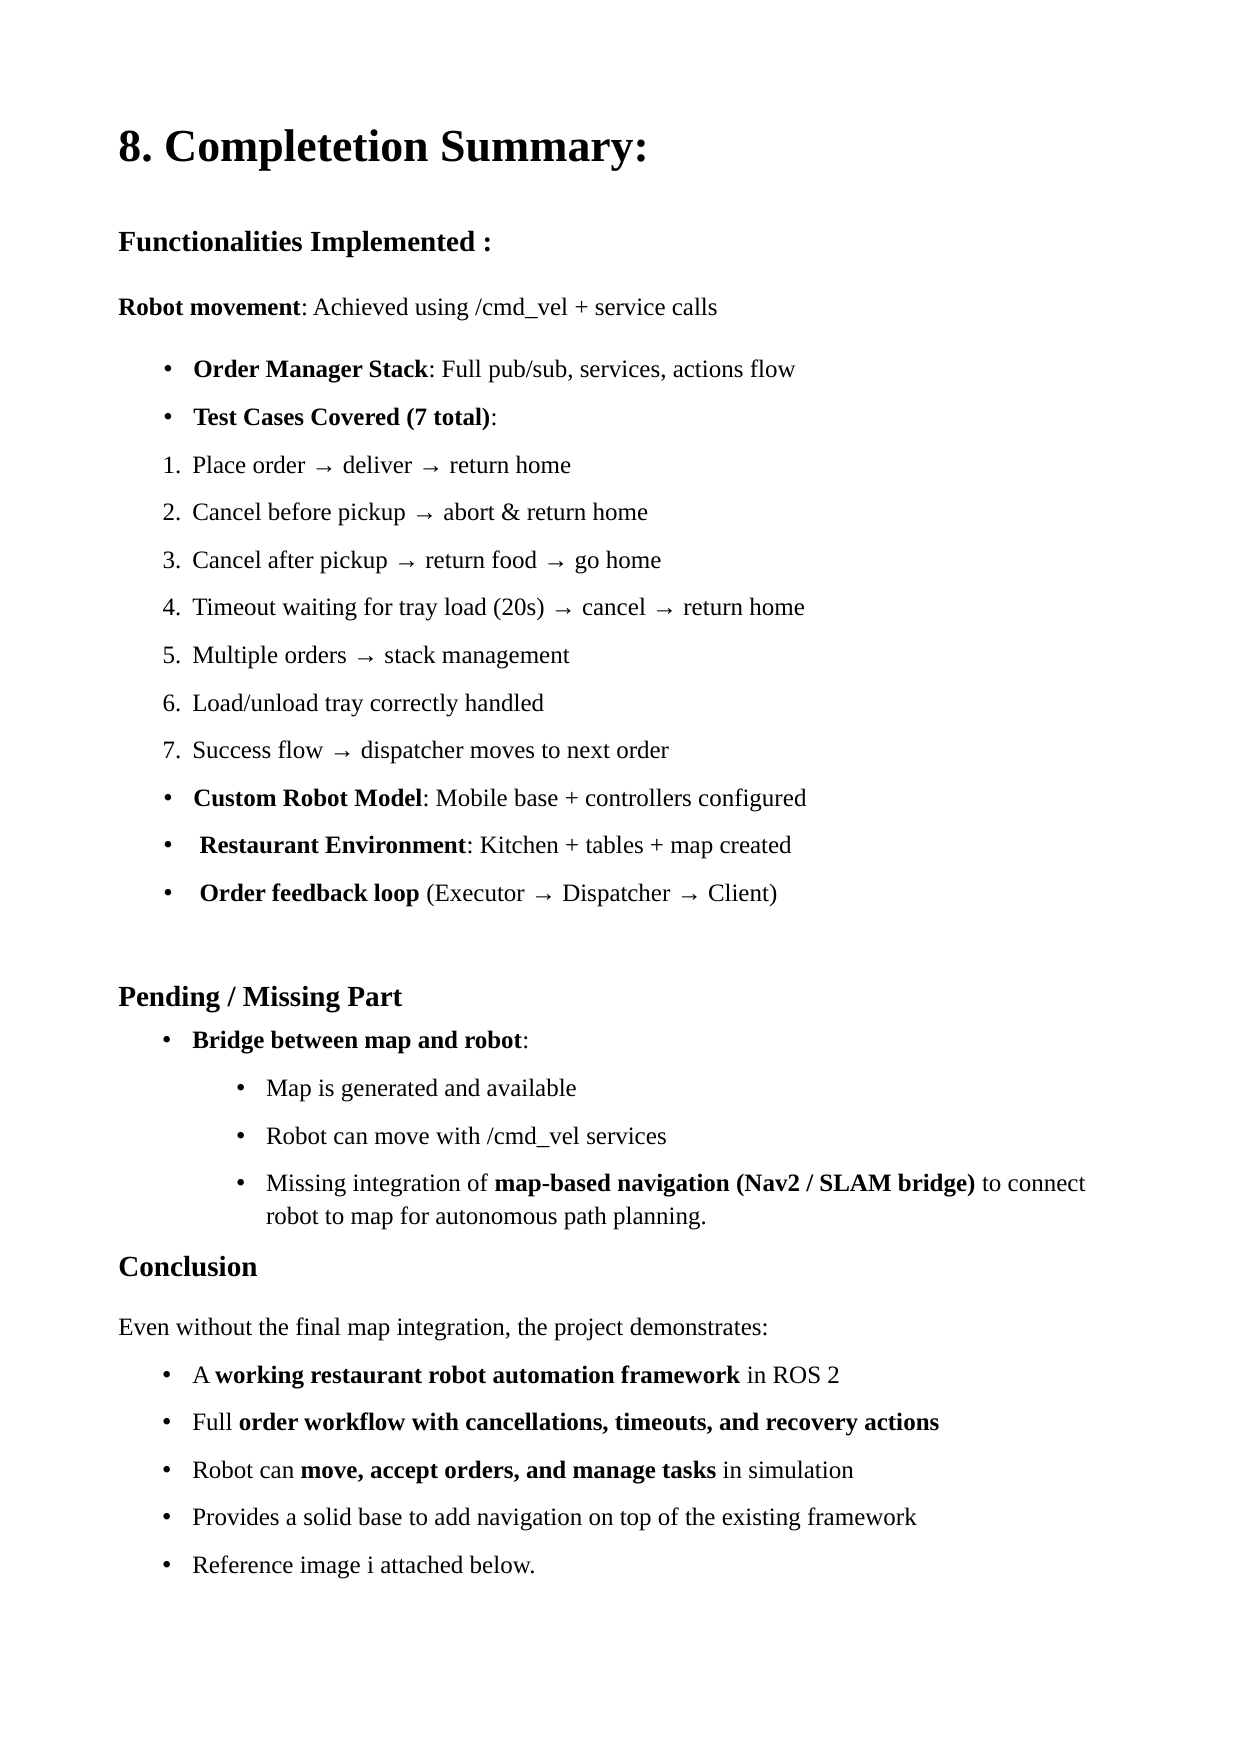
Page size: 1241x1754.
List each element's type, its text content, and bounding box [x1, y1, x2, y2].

list Order feedback loop (Executor → Dispatcher → Client) [164, 878, 1122, 940]
list Test Cases Covered (7 total): [164, 402, 1122, 431]
list Robot can move, accept orders, and manage tasks in simulation [162, 1455, 1122, 1484]
list Place order → deliver → return home [162, 450, 1122, 478]
list Restaurant Environment: Kitchen + tables + map created [164, 831, 1122, 859]
list Load/unload tray correctly handled [162, 688, 1122, 716]
text Functionalities Implemented : [118, 224, 1122, 257]
list Reference image i attached below. [162, 1550, 1122, 1612]
list Bridge between map and robot: [162, 1026, 1122, 1054]
list Success flow → dispatcher moves to next order [162, 735, 1122, 764]
list Order Manager Stack: Full pub/sub, services, actions flow [164, 354, 1122, 383]
list Full order workflow with cancellations, timeouts, and recovery actions [162, 1407, 1122, 1436]
list Timeout waiting for tray load (20s) → cancel → return home [162, 592, 1122, 621]
list Missing integration of map-based navigation (Nav2 / SLAM bridge) to connect robot to map for autonomous path planning. [236, 1168, 1122, 1230]
list Provides a solid base to add navigation on top of the existing framework [162, 1502, 1122, 1531]
subtitle Conclusion [118, 1249, 1122, 1283]
list Multiple orders → stack management [162, 640, 1122, 669]
list A working restaurant robot automation framework in ROS 2 [162, 1360, 1122, 1388]
text Even without the final map integration, the project demonstrates: [118, 1312, 1122, 1341]
list Map is generated and available [236, 1073, 1122, 1102]
list Cancel before pickup → abort & return home [162, 497, 1122, 526]
subtitle Pending / Missing Part [118, 979, 1122, 1013]
list Custom Robot Model: Mobile base + controllers configured [164, 783, 1122, 812]
text Robot movement: Achieved using /cmd_vel + service calls [118, 292, 1122, 321]
list Robot can move with /cmd_vel services [236, 1121, 1122, 1149]
text 8. Completetion Summary: [118, 118, 1122, 194]
list Cancel after pickup → return food → go home [162, 545, 1122, 574]
